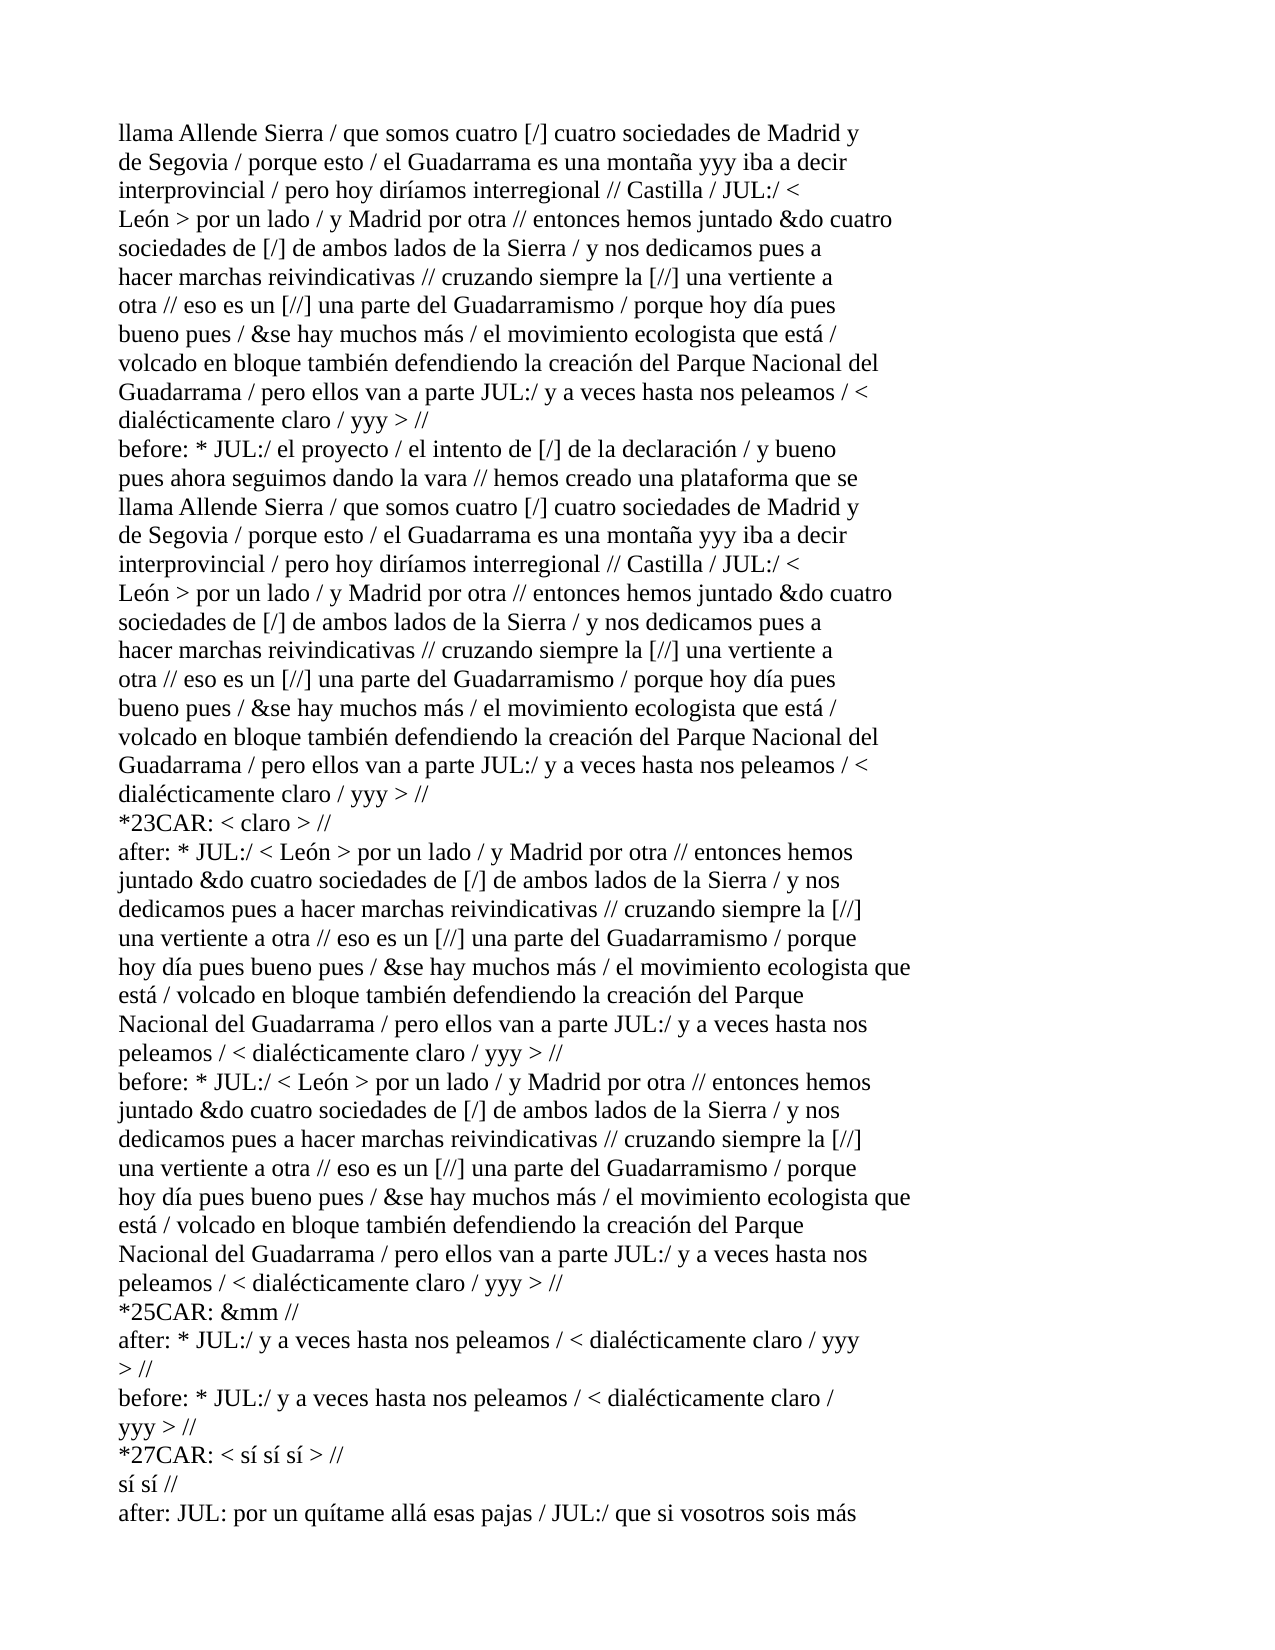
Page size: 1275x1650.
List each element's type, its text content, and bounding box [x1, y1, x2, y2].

text peleamos / < dialécticamente claro / yyy > // [118, 1268, 1157, 1297]
text juntado &do cuatro sociedades de [/] de ambos lados de la Sierra / y nos [118, 1096, 1157, 1124]
text *25CAR: &mm // [118, 1297, 1157, 1326]
text está / volcado en bloque también defendiendo la creación del Parque [118, 1211, 1157, 1239]
text before: * JUL:/ el proyecto / el intento de [/] de la declaración / y bueno [118, 434, 1157, 463]
text Guadarrama / pero ellos van a parte JUL:/ y a veces hasta nos peleamos / < [118, 377, 1157, 406]
text volcado en bloque también defendiendo la creación del Parque Nacional del [118, 722, 1157, 751]
text volcado en bloque también defendiendo la creación del Parque Nacional del [118, 348, 1157, 377]
text > // [118, 1354, 1157, 1383]
text *27CAR: < sí sí sí > // [118, 1441, 1157, 1469]
text interprovincial / pero hoy diríamos interregional // Castilla / JUL:/ < [118, 549, 1157, 578]
text interprovincial / pero hoy diríamos interregional // Castilla / JUL:/ < [118, 176, 1157, 204]
text before: * JUL:/ y a veces hasta nos peleamos / < dialécticamente claro / [118, 1383, 1157, 1412]
text hoy día pues bueno pues / &se hay muchos más / el movimiento ecologista que [118, 952, 1157, 981]
text bueno pues / &se hay muchos más / el movimiento ecologista que está / [118, 319, 1157, 348]
text León > por un lado / y Madrid por otra // entonces hemos juntado &do cuatro [118, 578, 1157, 607]
text dialécticamente claro / yyy > // [118, 779, 1157, 808]
text yyy > // [118, 1412, 1157, 1441]
text sí sí // [118, 1469, 1157, 1498]
text dedicamos pues a hacer marchas reivindicativas // cruzando siempre la [//] [118, 1124, 1157, 1153]
text Nacional del Guadarrama / pero ellos van a parte JUL:/ y a veces hasta nos [118, 1009, 1157, 1038]
text llama Allende Sierra / que somos cuatro [/] cuatro sociedades de Madrid y [118, 118, 1157, 147]
text hoy día pues bueno pues / &se hay muchos más / el movimiento ecologista que [118, 1182, 1157, 1211]
text Nacional del Guadarrama / pero ellos van a parte JUL:/ y a veces hasta nos [118, 1239, 1157, 1268]
text otra // eso es un [//] una parte del Guadarramismo / porque hoy día pues [118, 664, 1157, 693]
text sociedades de [/] de ambos lados de la Sierra / y nos dedicamos pues a [118, 233, 1157, 262]
text pues ahora seguimos dando la vara // hemos creado una plataforma que se [118, 463, 1157, 492]
text bueno pues / &se hay muchos más / el movimiento ecologista que está / [118, 693, 1157, 722]
text hacer marchas reivindicativas // cruzando siempre la [//] una vertiente a [118, 636, 1157, 664]
text una vertiente a otra // eso es un [//] una parte del Guadarramismo / porque [118, 1153, 1157, 1182]
text sociedades de [/] de ambos lados de la Sierra / y nos dedicamos pues a [118, 607, 1157, 636]
text León > por un lado / y Madrid por otra // entonces hemos juntado &do cuatro [118, 204, 1157, 233]
text Guadarrama / pero ellos van a parte JUL:/ y a veces hasta nos peleamos / < [118, 751, 1157, 779]
text hacer marchas reivindicativas // cruzando siempre la [//] una vertiente a [118, 262, 1157, 291]
text after: * JUL:/ y a veces hasta nos peleamos / < dialécticamente claro / yyy [118, 1326, 1157, 1354]
text juntado &do cuatro sociedades de [/] de ambos lados de la Sierra / y nos [118, 866, 1157, 894]
text llama Allende Sierra / que somos cuatro [/] cuatro sociedades de Madrid y [118, 492, 1157, 521]
text after: * JUL:/ < León > por un lado / y Madrid por otra // entonces hemos [118, 837, 1157, 866]
text otra // eso es un [//] una parte del Guadarramismo / porque hoy día pues [118, 291, 1157, 319]
text una vertiente a otra // eso es un [//] una parte del Guadarramismo / porque [118, 923, 1157, 952]
text *23CAR: < claro > // [118, 808, 1157, 837]
text dialécticamente claro / yyy > // [118, 406, 1157, 434]
text está / volcado en bloque también defendiendo la creación del Parque [118, 981, 1157, 1009]
text de Segovia / porque esto / el Guadarrama es una montaña yyy iba a decir [118, 521, 1157, 549]
text before: * JUL:/ < León > por un lado / y Madrid por otra // entonces hemos [118, 1067, 1157, 1096]
text dedicamos pues a hacer marchas reivindicativas // cruzando siempre la [//] [118, 894, 1157, 923]
text peleamos / < dialécticamente claro / yyy > // [118, 1038, 1157, 1067]
text de Segovia / porque esto / el Guadarrama es una montaña yyy iba a decir [118, 147, 1157, 176]
text after: JUL: por un quítame allá esas pajas / JUL:/ que si vosotros sois más [118, 1498, 1157, 1527]
